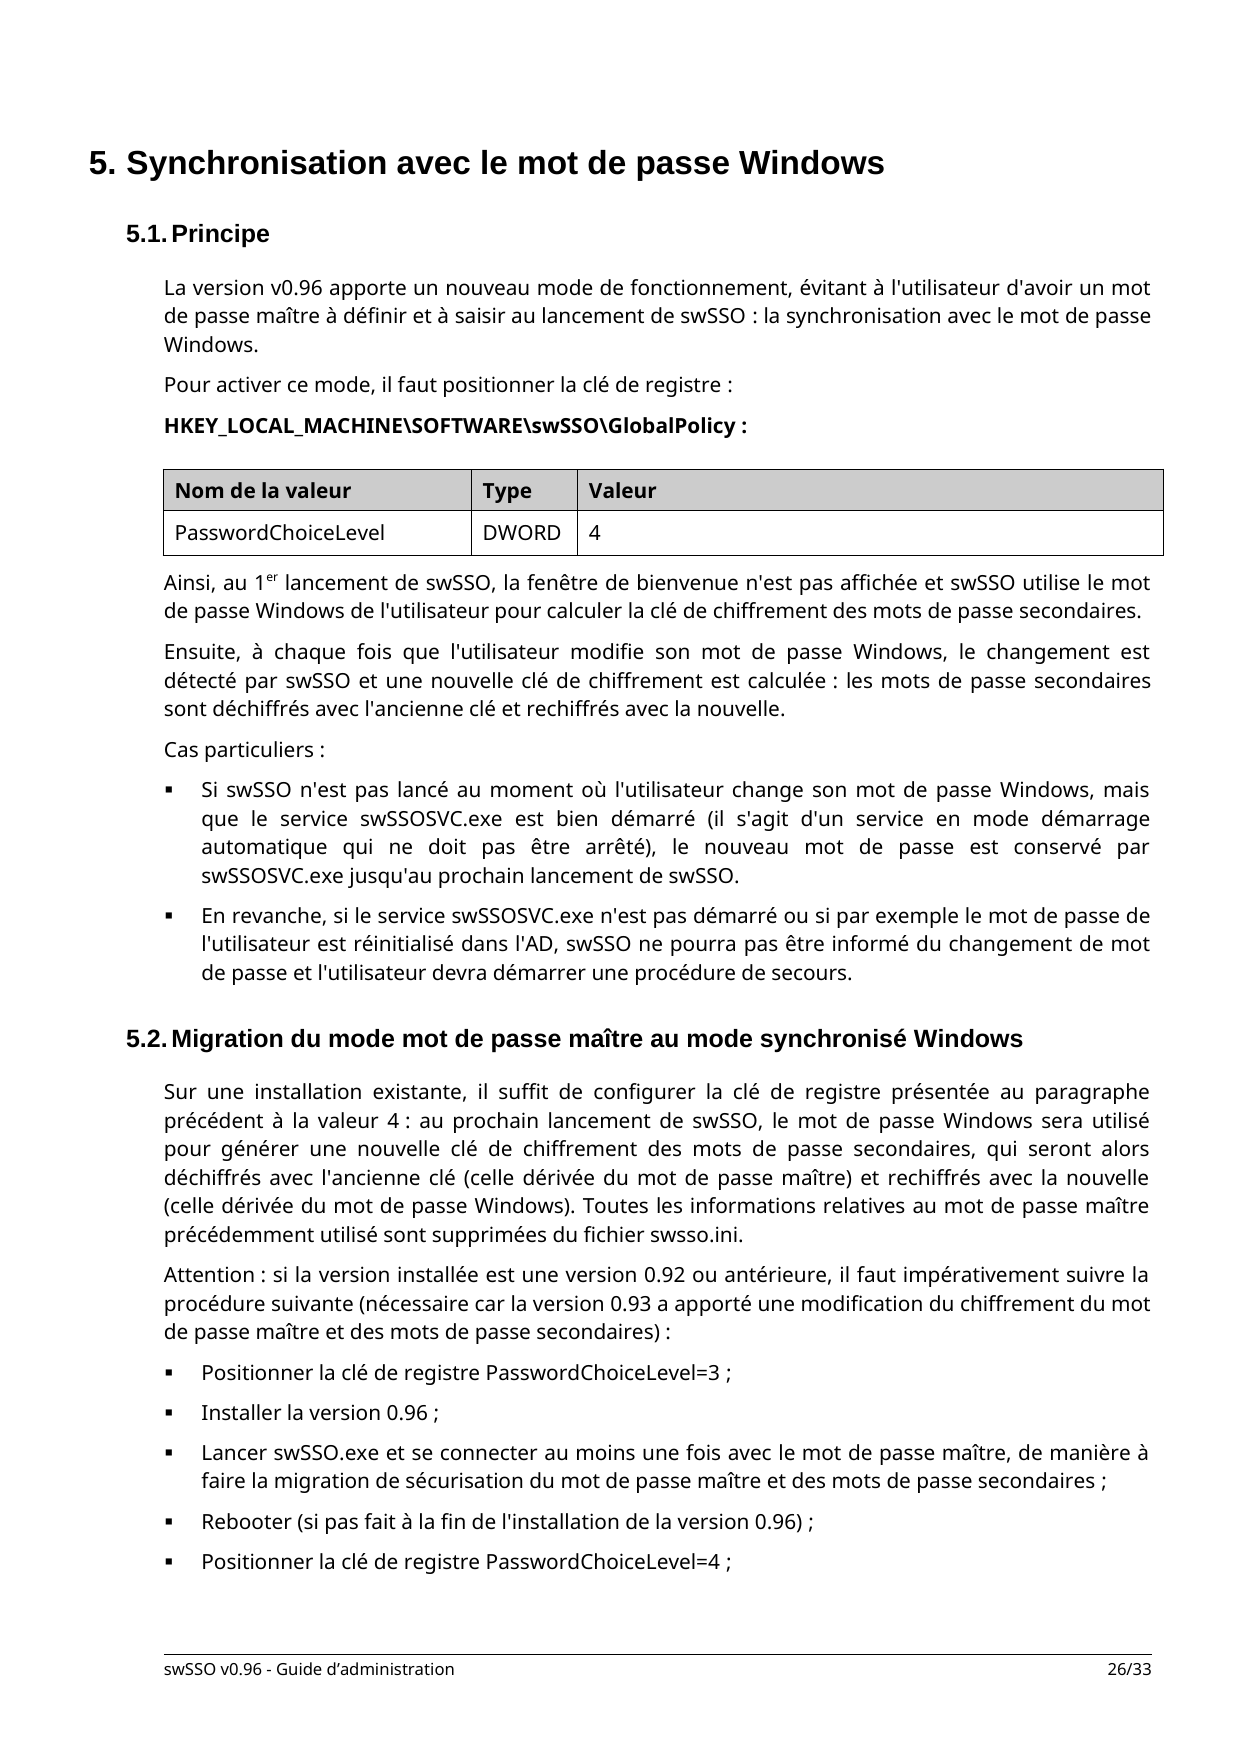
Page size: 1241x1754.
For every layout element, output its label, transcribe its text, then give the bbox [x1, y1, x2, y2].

list Lancer swSSO.exe et se connecter au moins une fois avec le mot de passe maître, de manière à faire la migration de sécurisation du mot de passe maître et des mots de passe secondaires ; [164, 1438, 1152, 1495]
text Attention : si la version installée est une version 0.92 ou antérieure, il faut impérativement suivre la procédure suivante (nécessaire car la version 0.93 a apporté une modification du chiffrement du mot de passe maître et des mots de passe secondaires) : [164, 1261, 1152, 1346]
table_cell PasswordChoiceLevel [164, 511, 471, 554]
list Installer la version 0.96 ; [164, 1398, 1152, 1426]
subtitle Principe [126, 219, 1152, 248]
table_header Type [472, 470, 577, 510]
table_header Nom de la valeur [164, 470, 471, 510]
text Ainsi, au 1er lancement de swSSO, la fenêtre de bienvenue n'est pas affichée et swSSO utilise le mot de passe Windows de l'utilisateur pour calculer la clé de chiffrement des mots de passe secondaires. [164, 568, 1152, 625]
list Positionner la clé de registre PasswordChoiceLevel=4 ; [164, 1547, 1152, 1575]
text La version v0.96 apporte un nouveau mode de fonctionnement, évitant à l'utilisateur d'avoir un mot de passe maître à définir et à saisir au lancement de swSSO : la synchronisation avec le mot de passe Windows. [164, 273, 1152, 358]
subtitle Synchronisation avec le mot de passe Windows [89, 143, 1152, 182]
text Pour activer ce mode, il faut positionner la clé de registre : [164, 371, 1152, 399]
text HKEY_LOCAL_MACHINE\SOFTWARE\swSSO\GlobalPolicy : [164, 412, 1152, 440]
list En revanche, si le service swSSOSVC.exe n'est pas démarré ou si par exemple le mot de passe de l'utilisateur est réinitialisé dans l'AD, swSSO ne pourra pas être informé du changement de mot de passe et l'utilisateur devra démarrer une procédure de secours. [164, 901, 1152, 986]
list Rebooter (si pas fait à la fin de l'installation de la version 0.96) ; [164, 1507, 1152, 1535]
subtitle Migration du mode mot de passe maître au mode synchronisé Windows [126, 1024, 1152, 1052]
list Positionner la clé de registre PasswordChoiceLevel=3 ; [164, 1358, 1152, 1386]
table_cell 4 [578, 511, 1163, 554]
list Si swSSO n'est pas lancé au moment où l'utilisateur change son mot de passe Windows, mais que le service swSSOSVC.exe est bien démarré (il s'agit d'un service en mode démarrage automatique qui ne doit pas être arrêté), le nouveau mot de passe est conservé par swSSOSVC.exe jusqu'au prochain lancement de swSSO. [164, 775, 1152, 889]
text Sur une installation existante, il suffit de configurer la clé de registre présentée au paragraphe précédent à la valeur 4 : au prochain lancement de swSSO, le mot de passe Windows sera utilisé pour générer une nouvelle clé de chiffrement des mots de passe secondaires, qui seront alors déchiffrés avec l'ancienne clé (celle dérivée du mot de passe maître) et rechiffrés avec la nouvelle (celle dérivée du mot de passe Windows). Toutes les informations relatives au mot de passe maître précédemment utilisé sont supprimées du fichier swsso.ini. [164, 1077, 1152, 1248]
table_header Valeur [578, 470, 1163, 510]
text Ensuite, à chaque fois que l'utilisateur modifie son mot de passe Windows, le changement est détecté par swSSO et une nouvelle clé de chiffrement est calculée : les mots de passe secondaires sont déchiffrés avec l'ancienne clé et rechiffrés avec la nouvelle. [164, 637, 1152, 723]
table_cell DWORD [472, 511, 577, 554]
text Cas particuliers : [164, 735, 1152, 764]
